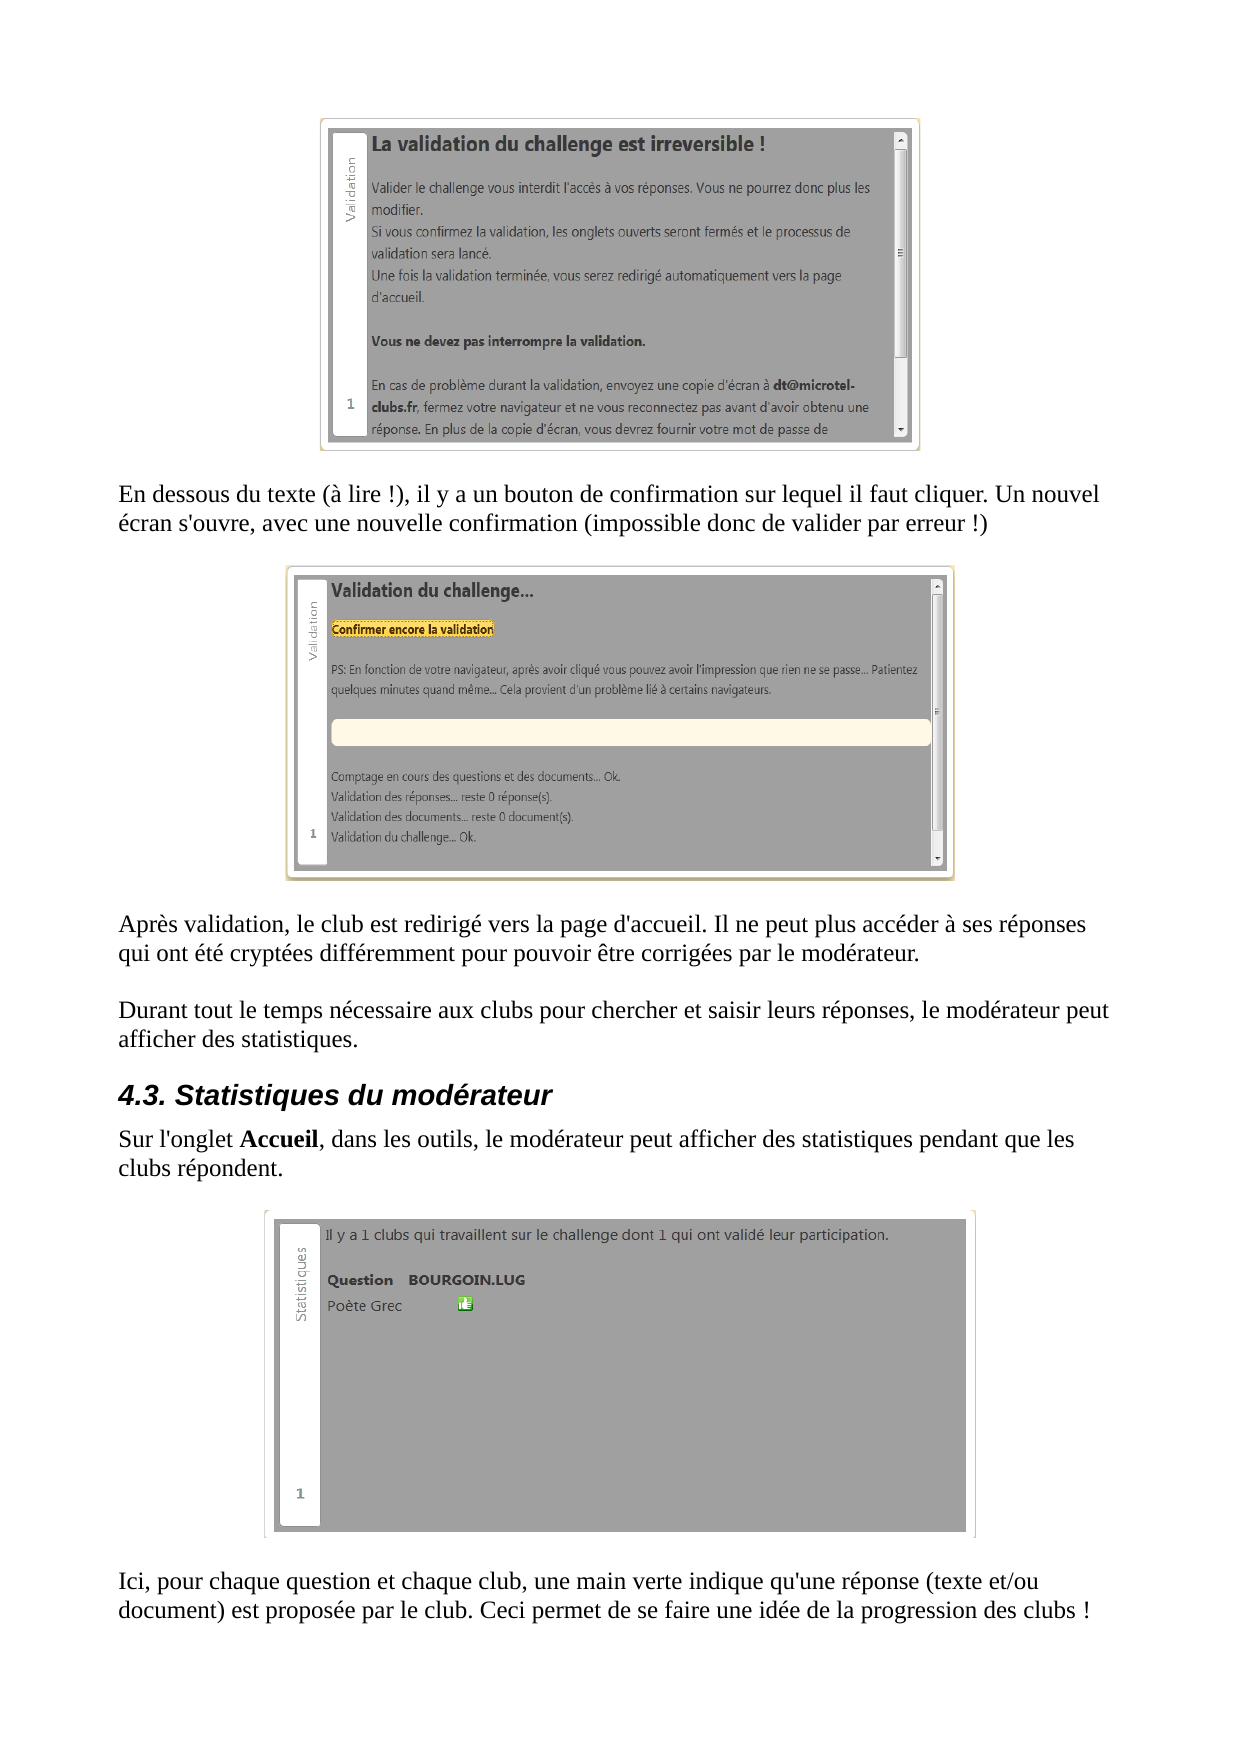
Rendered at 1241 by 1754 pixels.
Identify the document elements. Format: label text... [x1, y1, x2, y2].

text Sur l'onglet Accueil, dans les outils, le modérateur peut afficher des statistiques pendant que les clubs répondent. [118, 1124, 1122, 1181]
text En dessous du texte (à lire !), il y a un bouton de confirmation sur lequel il faut cliquer. Un nouvel écran s'ouvre, avec une nouvelle confirmation (impossible donc de valider par erreur !) [118, 479, 1122, 537]
text Après validation, le club est redirigé vers la page d'accueil. Il ne peut plus accéder à ses réponses qui ont été cryptées différemment pour pouvoir être corrigées par le modérateur. [118, 909, 1122, 967]
text Ici, pour chaque question et chaque club, une main verte indique qu'une réponse (texte et/ou document) est proposée par le club. Ceci permet de se faire une idée de la progression des clubs ! [118, 1566, 1122, 1624]
text Durant tout le temps nécessaire aux clubs pour chercher et saisir leurs réponses, le modérateur peut afficher des statistiques. [118, 995, 1122, 1053]
subtitle 4.3. Statistiques du modérateur [118, 1078, 1122, 1111]
